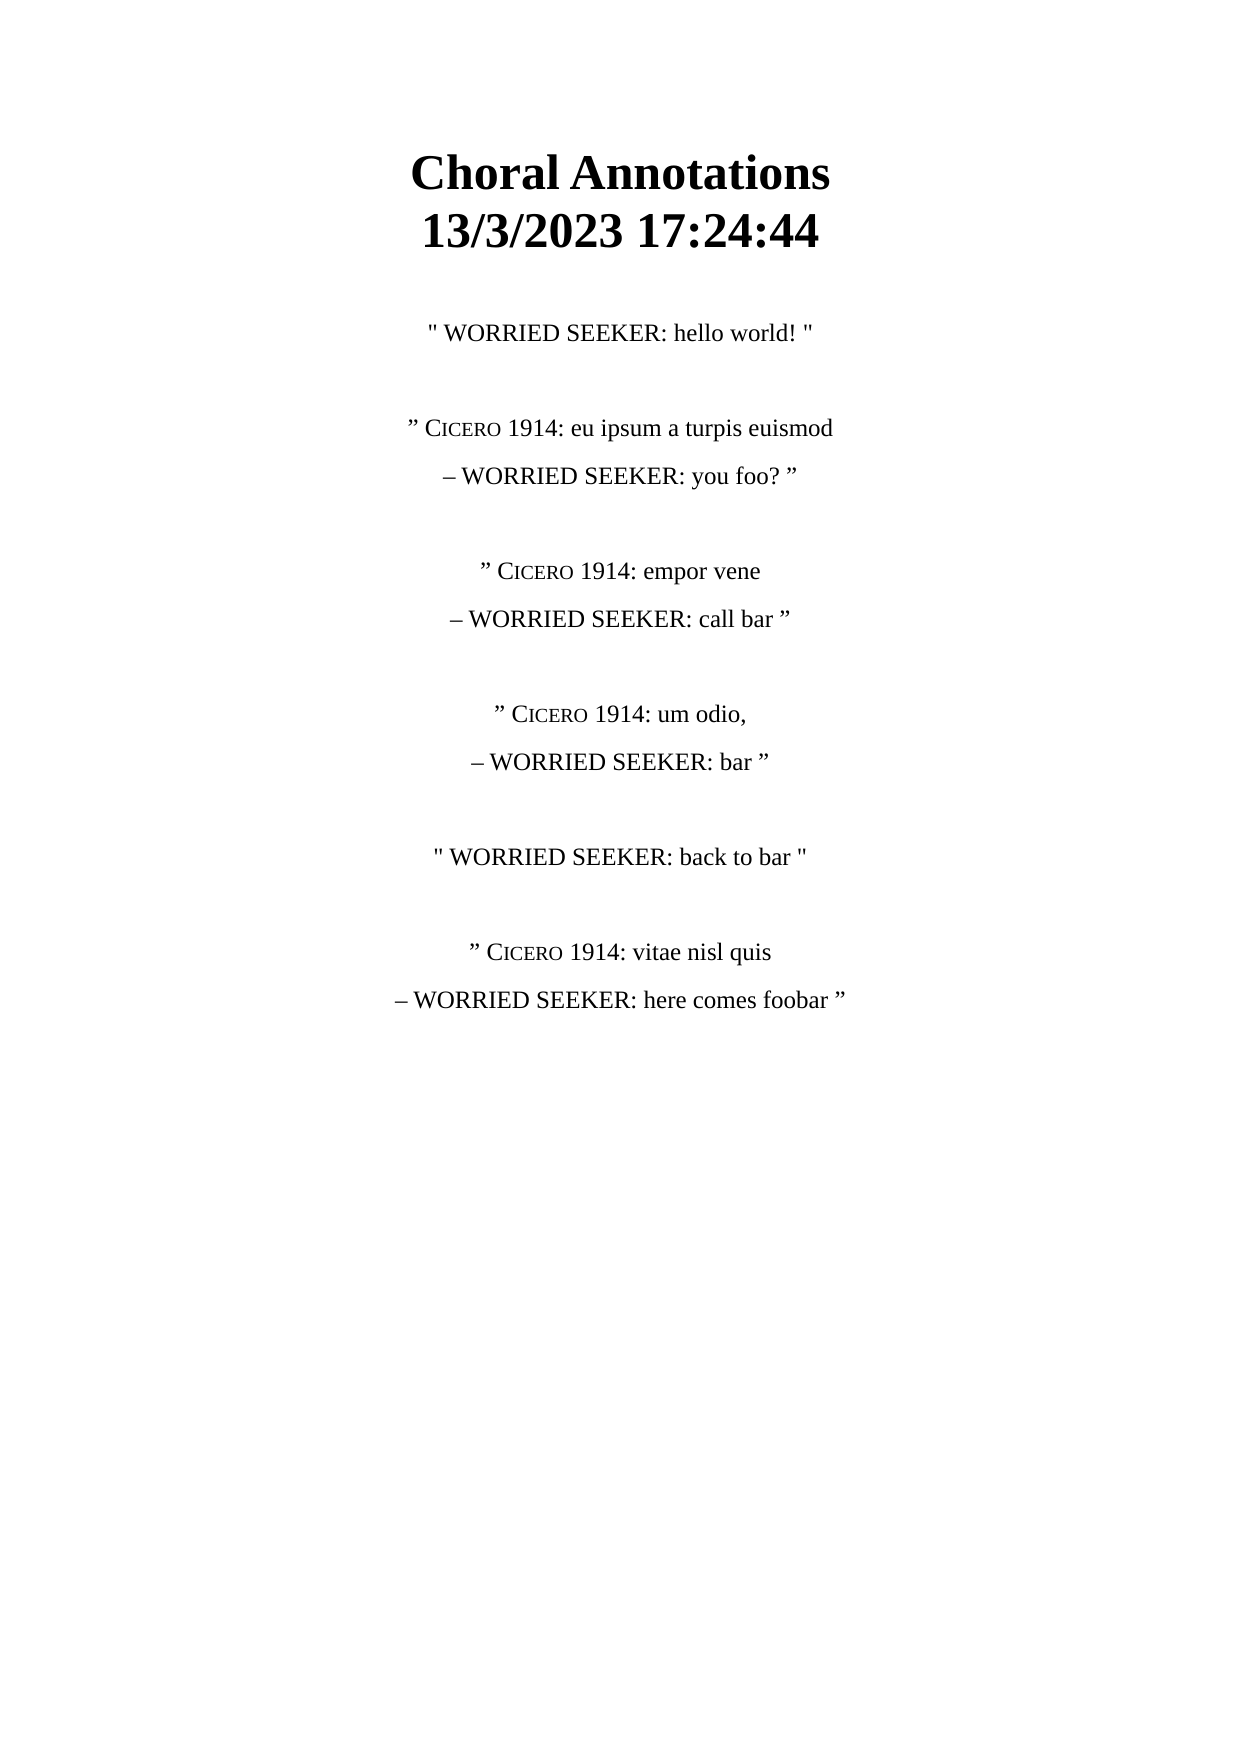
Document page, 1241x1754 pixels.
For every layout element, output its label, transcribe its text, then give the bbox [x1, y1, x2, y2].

text ” Cicero 1914: eu ipsum a turpis euismod [118, 413, 1122, 442]
text – WORRIED SEEKER: bar ” [118, 747, 1122, 775]
text – WORRIED SEEKER: you foo? ” [118, 461, 1122, 490]
text " WORRIED SEEKER: back to bar " [118, 842, 1122, 871]
text " WORRIED SEEKER: hello world! " [118, 318, 1122, 347]
text ” Cicero 1914: vitae nisl quis [118, 937, 1122, 966]
text – WORRIED SEEKER: here comes foobar ” [118, 985, 1122, 1013]
text ” Cicero 1914: empor vene [118, 556, 1122, 585]
text ” Cicero 1914: um odio, [118, 699, 1122, 728]
text – WORRIED SEEKER: call bar ” [118, 604, 1122, 633]
subtitle Choral Annotations 13/3/2023 17:24:44 [118, 143, 1122, 258]
